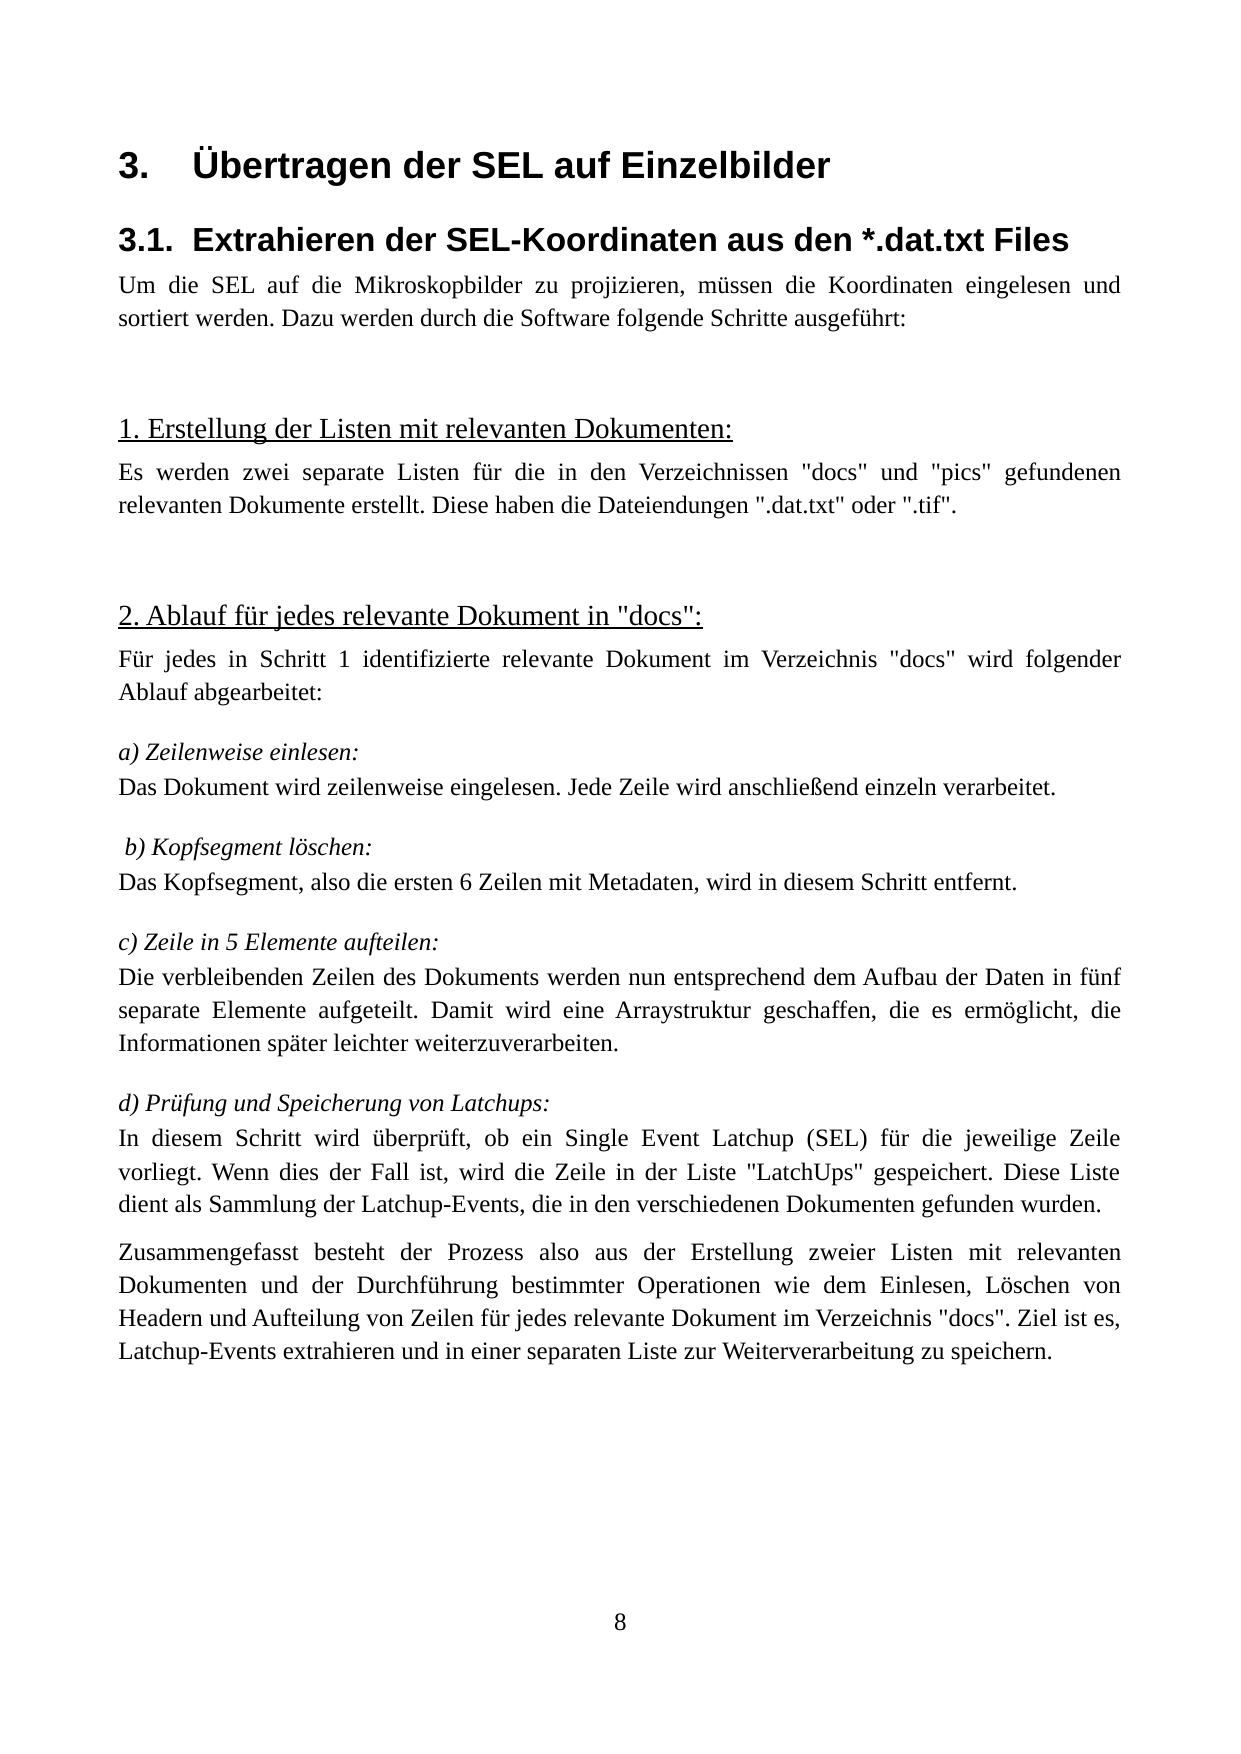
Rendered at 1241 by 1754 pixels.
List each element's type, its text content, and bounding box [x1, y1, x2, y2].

subtitle 1. Erstellung der Listen mit relevanten Dokumenten: [118, 411, 1122, 445]
subtitle Extrahieren der SEL-Koordinaten aus den *.dat.txt Files [118, 219, 1122, 258]
text Das Kopfsegment, also die ersten 6 Zeilen mit Metadaten, wird in diesem Schritt entfernt. [118, 867, 1122, 896]
text Die verbleibenden Zeilen des Dokuments werden nun entsprechend dem Aufbau der Daten in fünf separate Elemente aufgeteilt. Damit wird eine Arraystruktur geschaffen, die es ermöglicht, die Informationen später leichter weiterzuverarbeiten. [118, 962, 1122, 1057]
text Um die SEL auf die Mikroskopbilder zu projizieren, müssen die Koordinaten eingelesen und sortiert werden. Dazu werden durch die Software folgende Schritte ausgeführt: [118, 271, 1122, 332]
text Zusammengefasst besteht der Prozess also aus der Erstellung zweier Listen mit relevanten Dokumenten und der Durchführung bestimmter Operationen wie dem Einlesen, Löschen von Headern und Aufteilung von Zeilen für jedes relevante Dokument im Verzeichnis "docs". Ziel ist es, Latchup-Events extrahieren und in einer separaten Liste zur Weiterverarbeitung zu speichern. [118, 1237, 1122, 1365]
subtitle b) Kopfsegment löschen: [118, 832, 1122, 861]
text In diesem Schritt wird überprüft, ob ein Single Event Latchup (SEL) für die jeweilige Zeile vorliegt. Wenn dies der Fall ist, wird die Zeile in der Liste "LatchUps" gespeichert. Diese Liste dient als Sammlung der Latchup-Events, die in den verschiedenen Dokumenten gefunden wurden. [118, 1123, 1122, 1218]
subtitle a) Zeilenweise einlesen: [118, 737, 1122, 766]
subtitle c) Zeile in 5 Elemente aufteilen: [118, 927, 1122, 956]
subtitle d) Prüfung und Speicherung von Latchups: [118, 1088, 1122, 1117]
text Das Dokument wird zeilenweise eingelesen. Jede Zeile wird anschließend einzeln verarbeitet. [118, 772, 1122, 801]
subtitle 2. Ablauf für jedes relevante Dokument in "docs": [118, 598, 1122, 632]
subtitle Übertragen der SEL auf Einzelbilder [118, 143, 1122, 186]
text Für jedes in Schritt 1 identifizierte relevante Dokument im Verzeichnis "docs" wird folgender Ablauf abgearbeitet: [118, 644, 1122, 706]
text Es werden zwei separate Listen für die in den Verzeichnissen "docs" und "pics" gefundenen relevanten Dokumente erstellt. Diese haben die Dateiendungen ".dat.txt" oder ".tif". [118, 457, 1122, 519]
